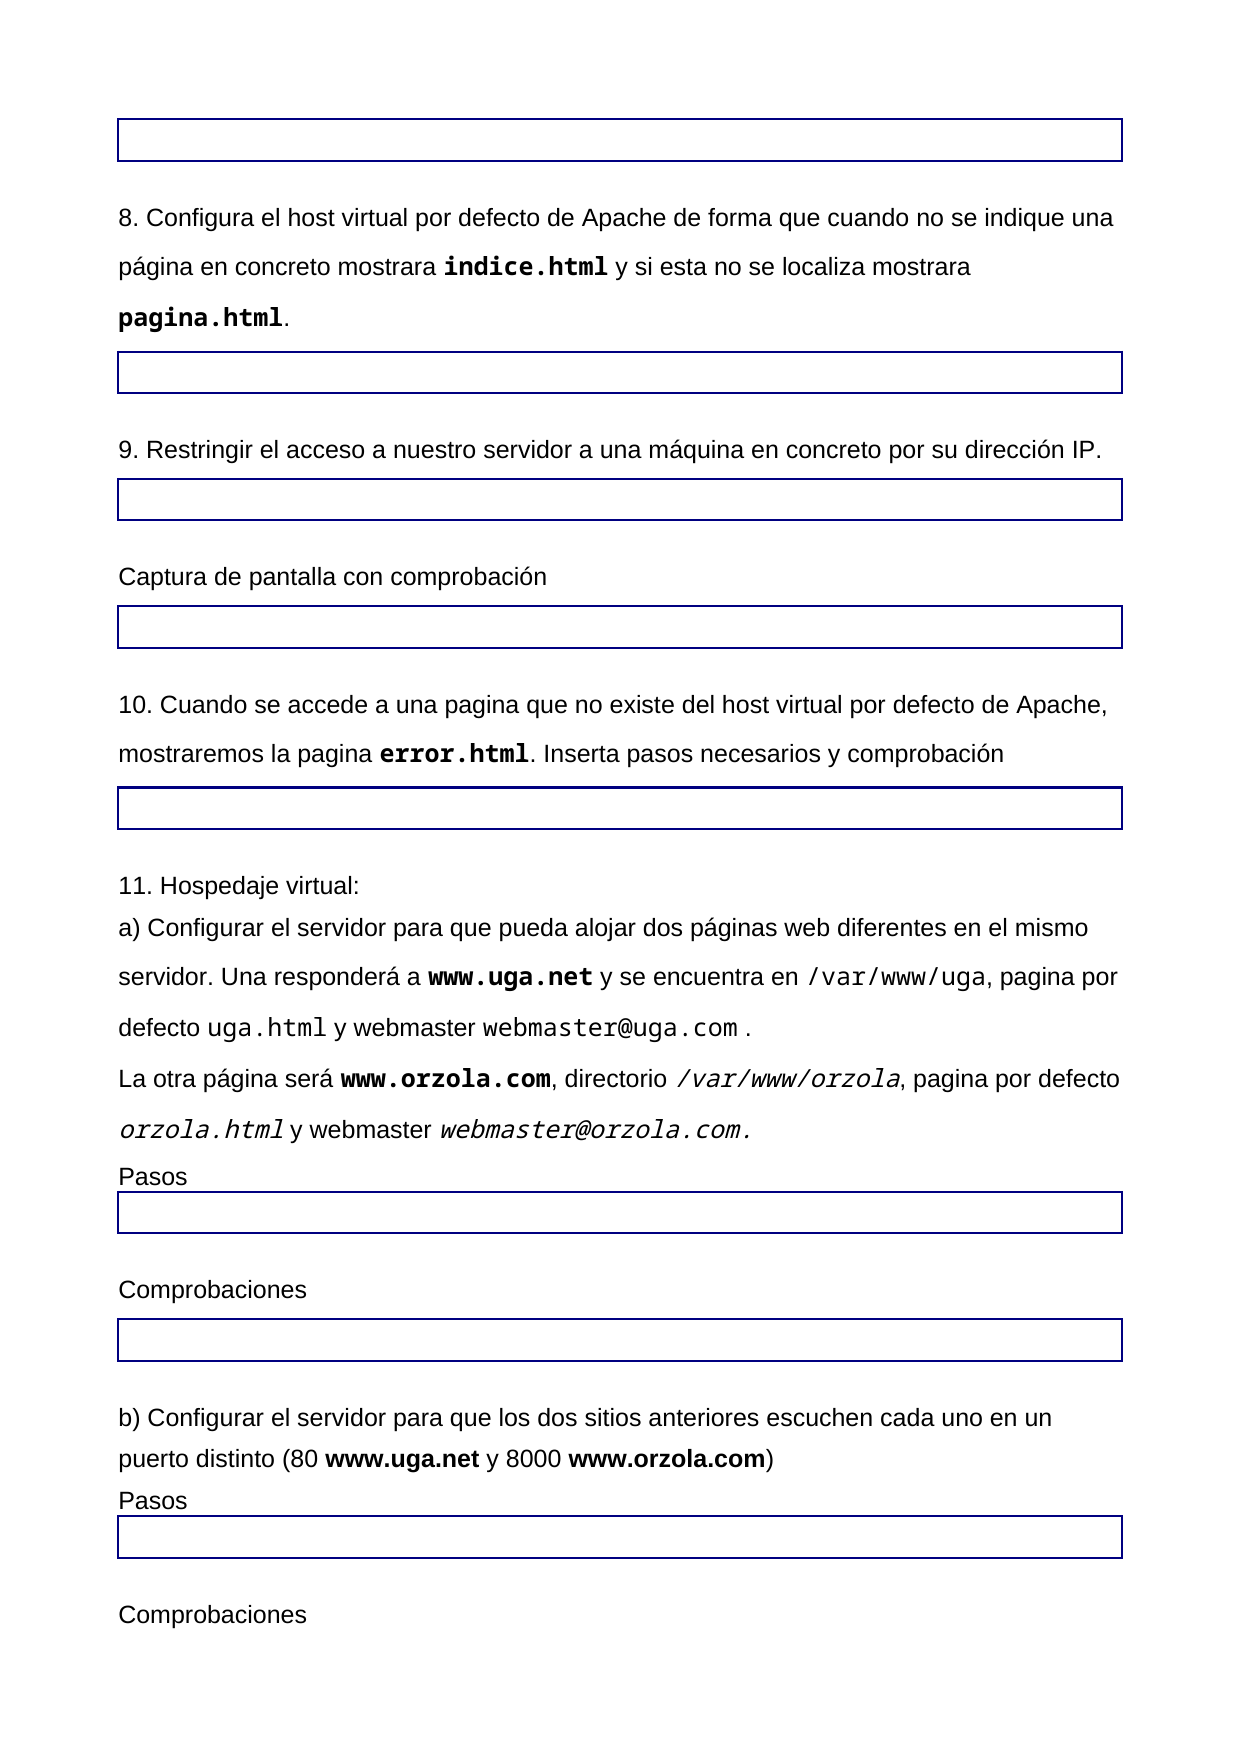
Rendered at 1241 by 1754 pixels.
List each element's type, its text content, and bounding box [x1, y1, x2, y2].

text Comprobaciones [118, 1276, 1122, 1304]
text 10. Cuando se accede a una pagina que no existe del host virtual por defecto de Apache, mostraremos la pagina error.html. Inserta pasos necesarios y comprobación [118, 691, 1122, 769]
table_header [119, 789, 1121, 828]
table_header [119, 120, 1121, 159]
table_header [119, 480, 1121, 519]
text 8. Configura el host virtual por defecto de Apache de forma que cuando no se indique una página en concreto mostrara indice.html y si esta no se localiza mostrara pagina.html. [118, 203, 1122, 333]
table_header [119, 353, 1121, 392]
text Pasos [118, 1163, 1122, 1191]
text 11. Hospedaje virtual: [118, 872, 1122, 900]
table_header [119, 1193, 1121, 1232]
text Pasos [118, 1487, 1122, 1515]
text Captura de pantalla con comprobación [118, 563, 1122, 591]
text b) Configurar el servidor para que los dos sitios anteriores escuchen cada uno en un puerto distinto (80 www.uga.net y 8000 www.orzola.com) [118, 1403, 1122, 1473]
text Comprobaciones [118, 1601, 1122, 1628]
table_header [119, 1320, 1121, 1359]
text a) Configurar el servidor para que pueda alojar dos páginas web diferentes en el mismo servidor. Una responderá a www.uga.net y se encuentra en /var/www/uga, pagina por defecto uga.html y webmaster webmaster@uga.com . [118, 914, 1122, 1044]
text La otra página será www.orzola.com, directorio /var/www/orzola, pagina por defecto orzola.html y webmaster webmaster@orzola.com. [118, 1061, 1122, 1146]
table_header [119, 607, 1121, 647]
table_header [119, 1517, 1121, 1557]
text 9. Restringir el acceso a nuestro servidor a una máquina en concreto por su dirección IP. [118, 436, 1122, 464]
